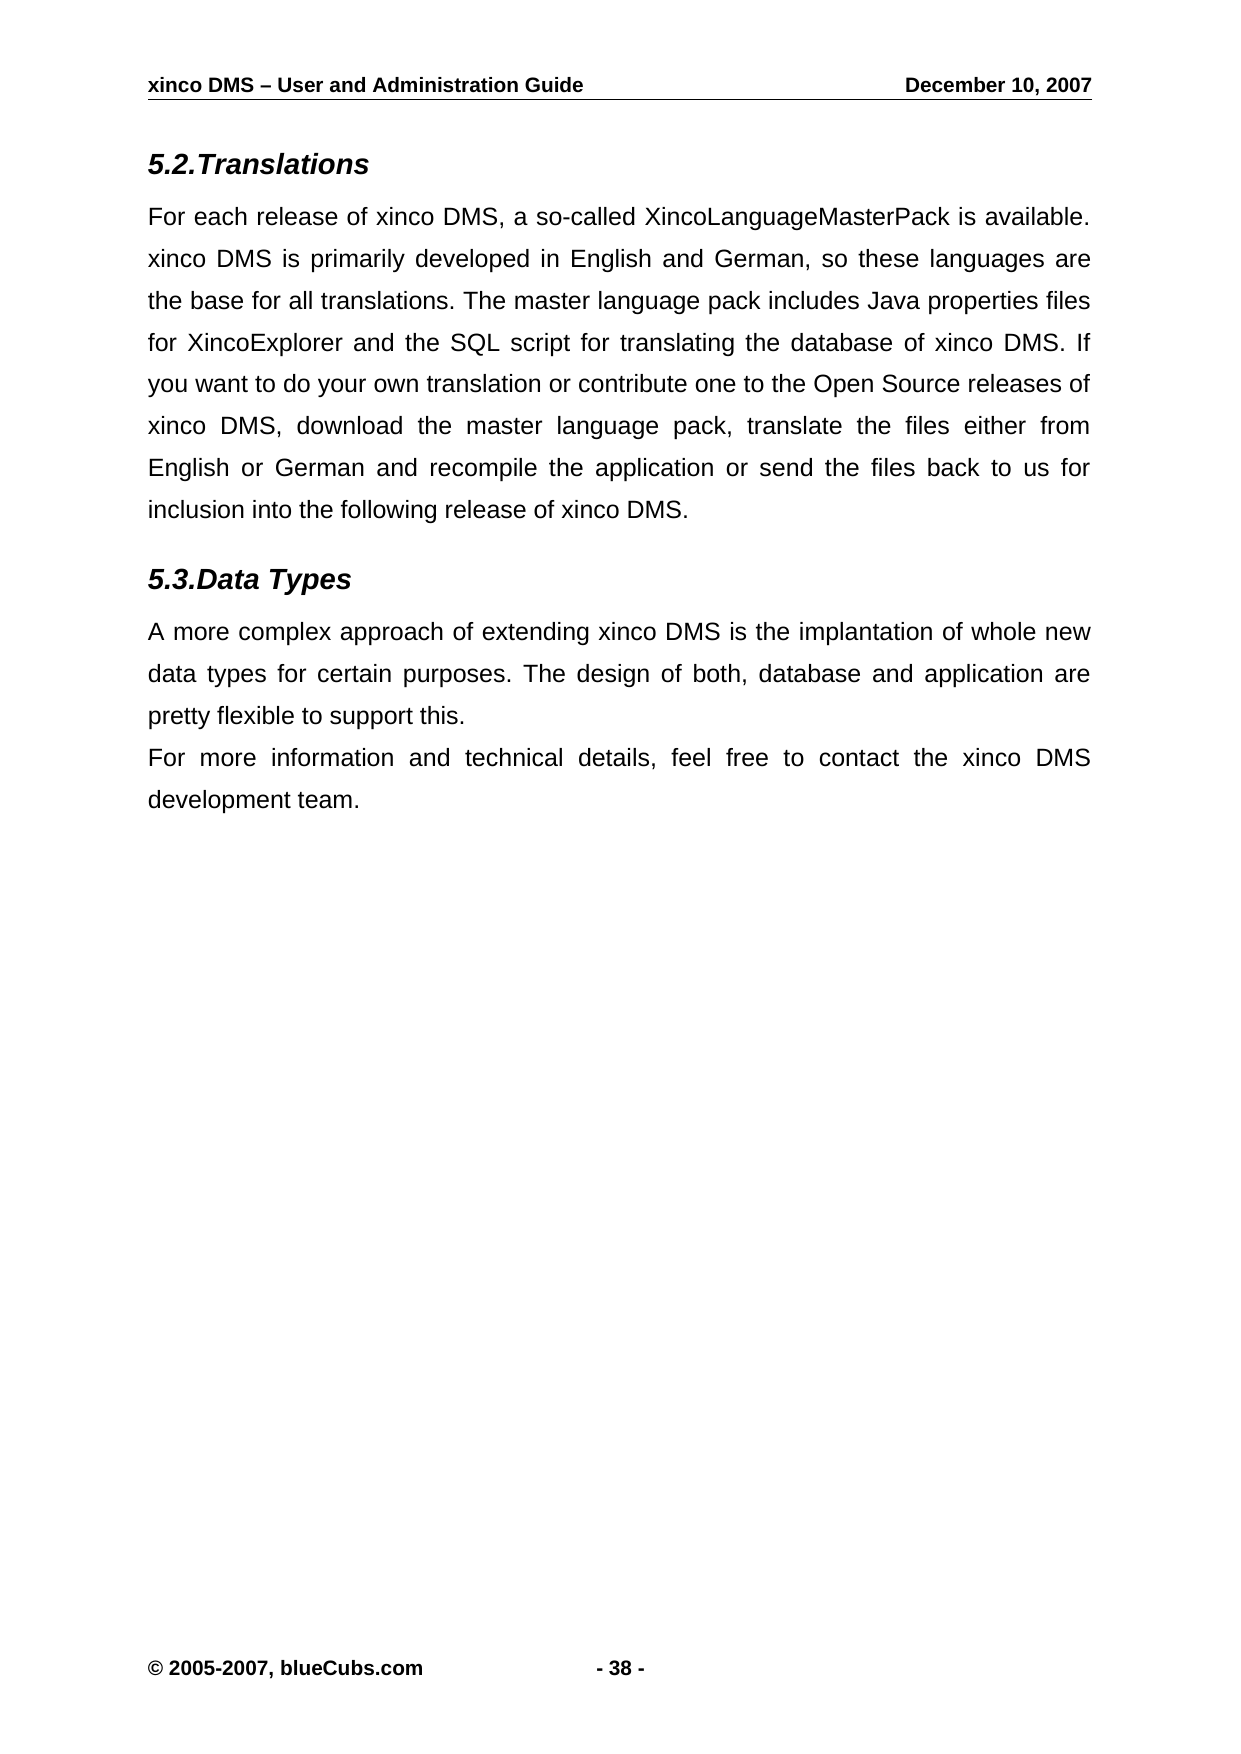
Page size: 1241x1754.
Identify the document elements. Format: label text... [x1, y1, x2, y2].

text For more information and technical details, feel free to contact the xinco DMS development team. [148, 743, 1092, 813]
subtitle Translations [148, 148, 1092, 180]
subtitle Data Types [148, 563, 1092, 595]
text For each release of xinco DMS, a so-called XincoLanguageMasterPack is available. xinco DMS is primarily developed in English and German, so these languages are the base for all translations. The master language pack includes Java properties files for XincoExplorer and the SQL script for translating the database of xinco DMS. If you want to do your own translation or contribute one to the Open Source releases of xinco DMS, download the master language pack, translate the files either from English or German and recompile the application or send the files back to us for inclusion into the following release of xinco DMS. [148, 203, 1092, 524]
text A more complex approach of extending xinco DMS is the implantation of whole new data types for certain purposes. The design of both, database and application are pretty flexible to support this. [148, 618, 1092, 729]
